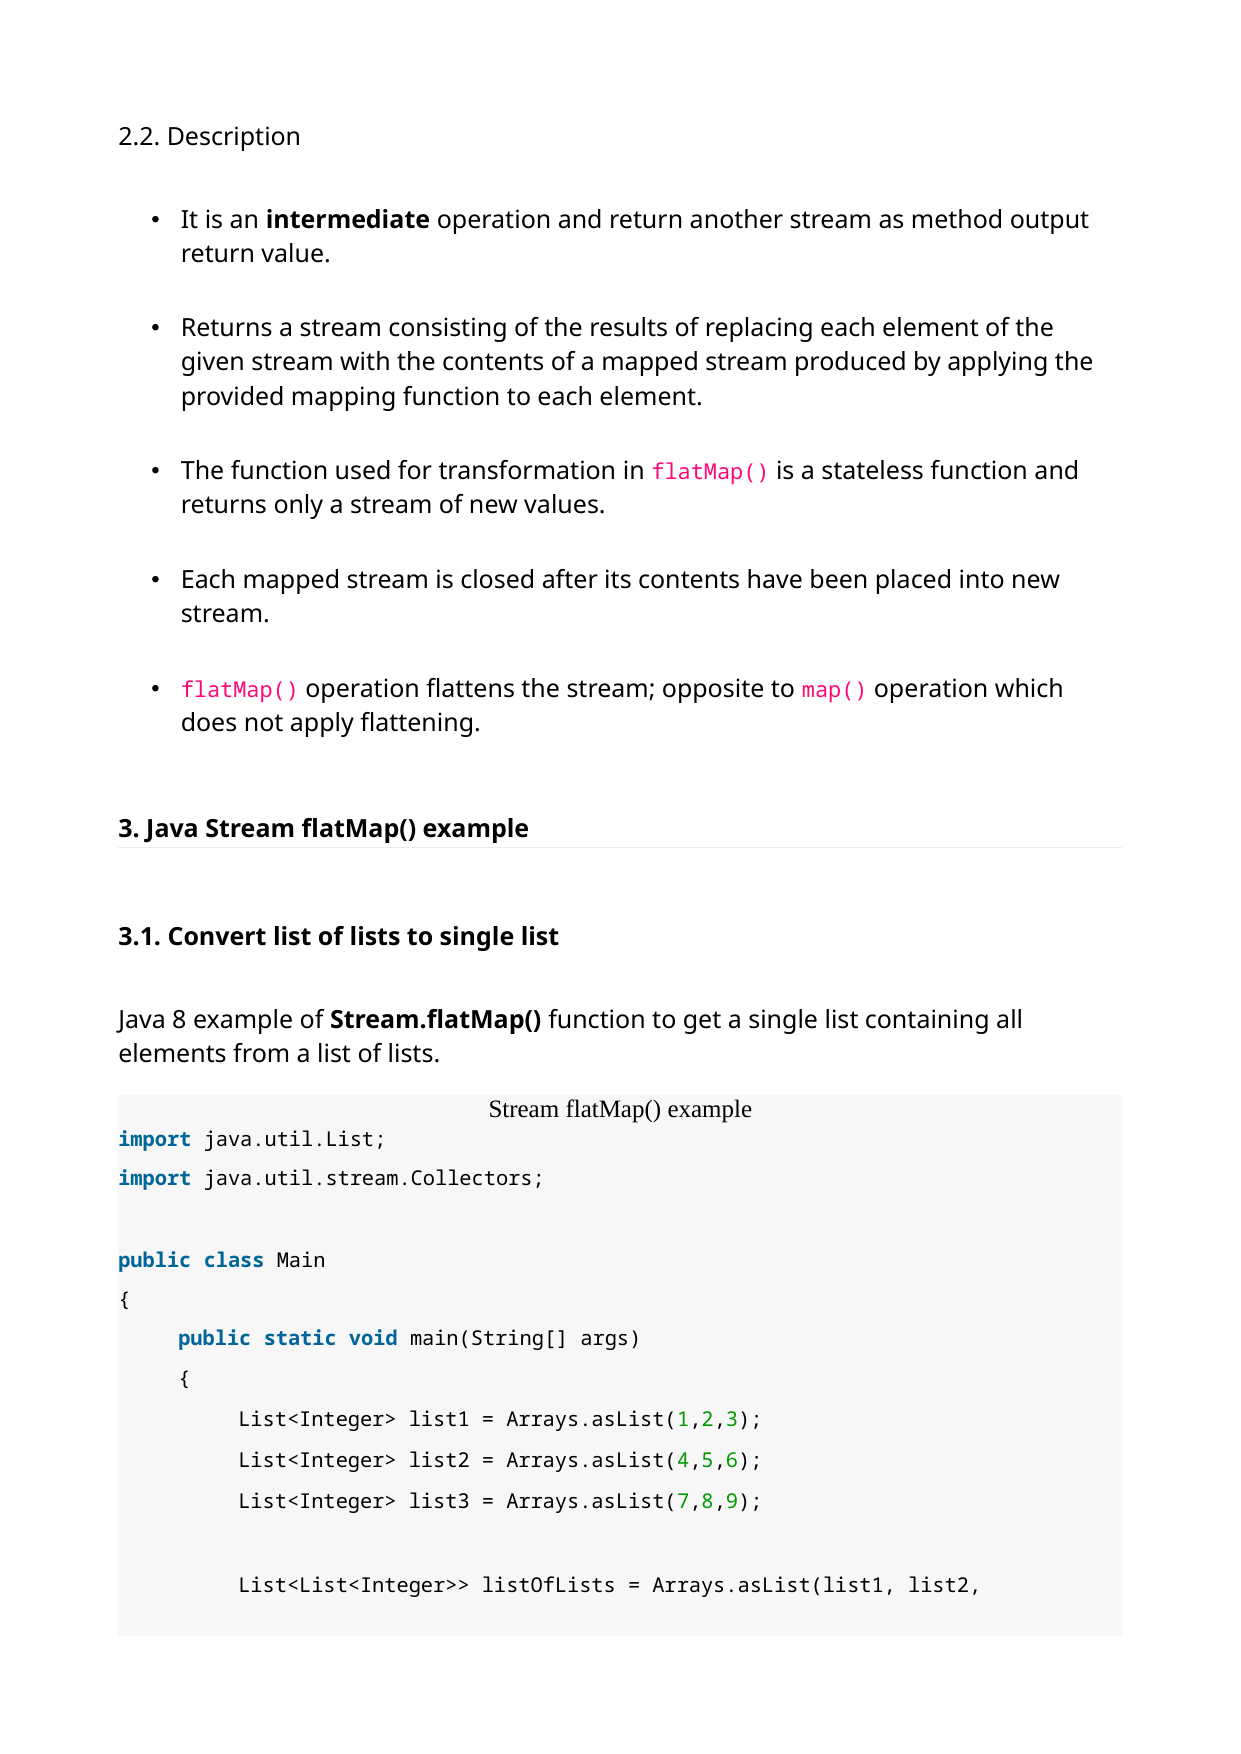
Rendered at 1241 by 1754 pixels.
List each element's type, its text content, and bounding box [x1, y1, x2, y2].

list Each mapped stream is closed after its contents have been placed into new stream. [151, 562, 1122, 630]
text Java 8 example of Stream.flatMap() function to get a single list containing all elements from a list of lists. [118, 1001, 1122, 1069]
list Returns a stream consisting of the results of replacing each element of the given stream with the contents of a mapped stream produced by applying the provided mapping function to each element. [151, 310, 1122, 412]
subtitle 3.1. Convert list of lists to single list [118, 918, 1122, 952]
subtitle 2.2. Description [118, 118, 1122, 152]
table_header import java.util.Arrays; import java.util.List; import java.util.stream.Collectors; public class Main { public static void main(String[] args) { List<Integer> list1 = Arrays.asList(1,2,3); List<Integer> list2 = Arrays.asList(4,5,6); List<Integer> list3 = Arrays.asList(7,8,9); List<List<Integer>> listOfLists = Arrays.asList(list1, list2, list3); List<Integer> listOfAllIntegers = listOfLists.stream() .flatMap(x -> x.stream()) .collect(Collectors.toList()); System.out.println(listOfAllIntegers); } } [118, 1123, 1016, 1600]
list The function used for transformation in flatMap() is a stateless function and returns only a stream of new values. [151, 453, 1122, 521]
text Stream flatMap() example [118, 1094, 1122, 1123]
list It is an intermediate operation and return another stream as method output return value. [151, 201, 1122, 269]
subtitle 3. Java Stream flatMap() example [118, 810, 1122, 847]
list flatMap() operation flattens the stream; opposite to map() operation which does not apply flattening. [151, 670, 1122, 738]
